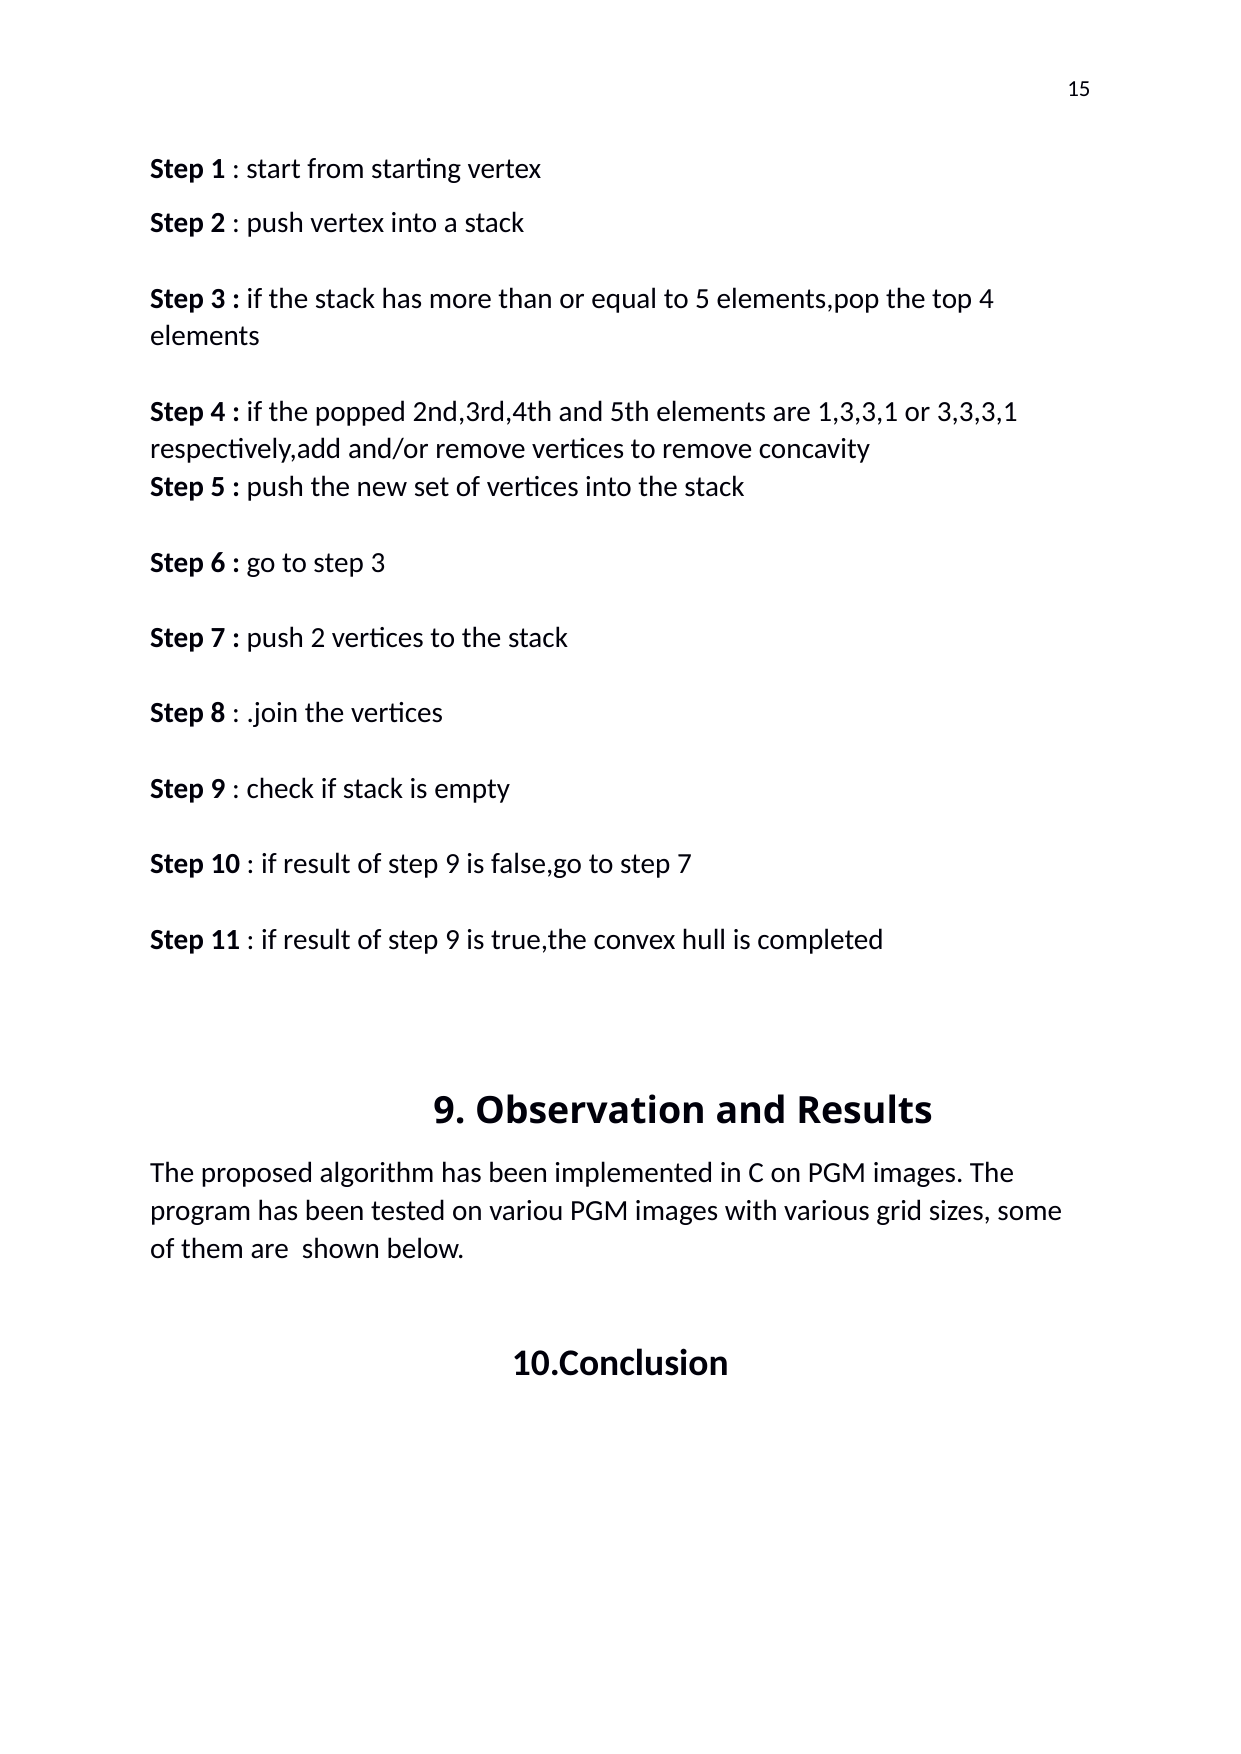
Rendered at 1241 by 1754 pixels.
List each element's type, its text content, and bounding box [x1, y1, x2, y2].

text Step 11 : if result of step 9 is true,the convex hull is completed [150, 921, 1090, 956]
text Step 9 : check if stack is empty [150, 770, 1090, 806]
text Step 10 : if result of step 9 is false,go to step 7 [150, 845, 1090, 881]
text The proposed algorithm has been implemented in C on PGM images. The program has been tested on variou PGM images with various grid sizes, some of them are shown below. [150, 1154, 1090, 1265]
text Step 8 : .join the vertices [150, 694, 1090, 730]
text Step 5 : push the new set of vertices into the stack [150, 468, 1090, 504]
text Step 2 : push vertex into a stack [150, 204, 1090, 240]
text 10.Conclusion [150, 1338, 1090, 1384]
text Step 6 : go to step 3 [150, 544, 1090, 579]
text Step 7 : push 2 vertices to the stack [150, 619, 1090, 655]
text Step 4 : if the popped 2nd,3rd,4th and 5th elements are 1,3,3,1 or 3,3,3,1 respectively,add and/or remove vertices to remove concavity [150, 393, 1090, 466]
text Step 3 : if the stack has more than or equal to 5 elements,pop the top 4 elements [150, 280, 1090, 353]
text 9. Observation and Results [150, 1084, 1090, 1135]
text Step 1 : start from starting vertex [150, 150, 1090, 186]
